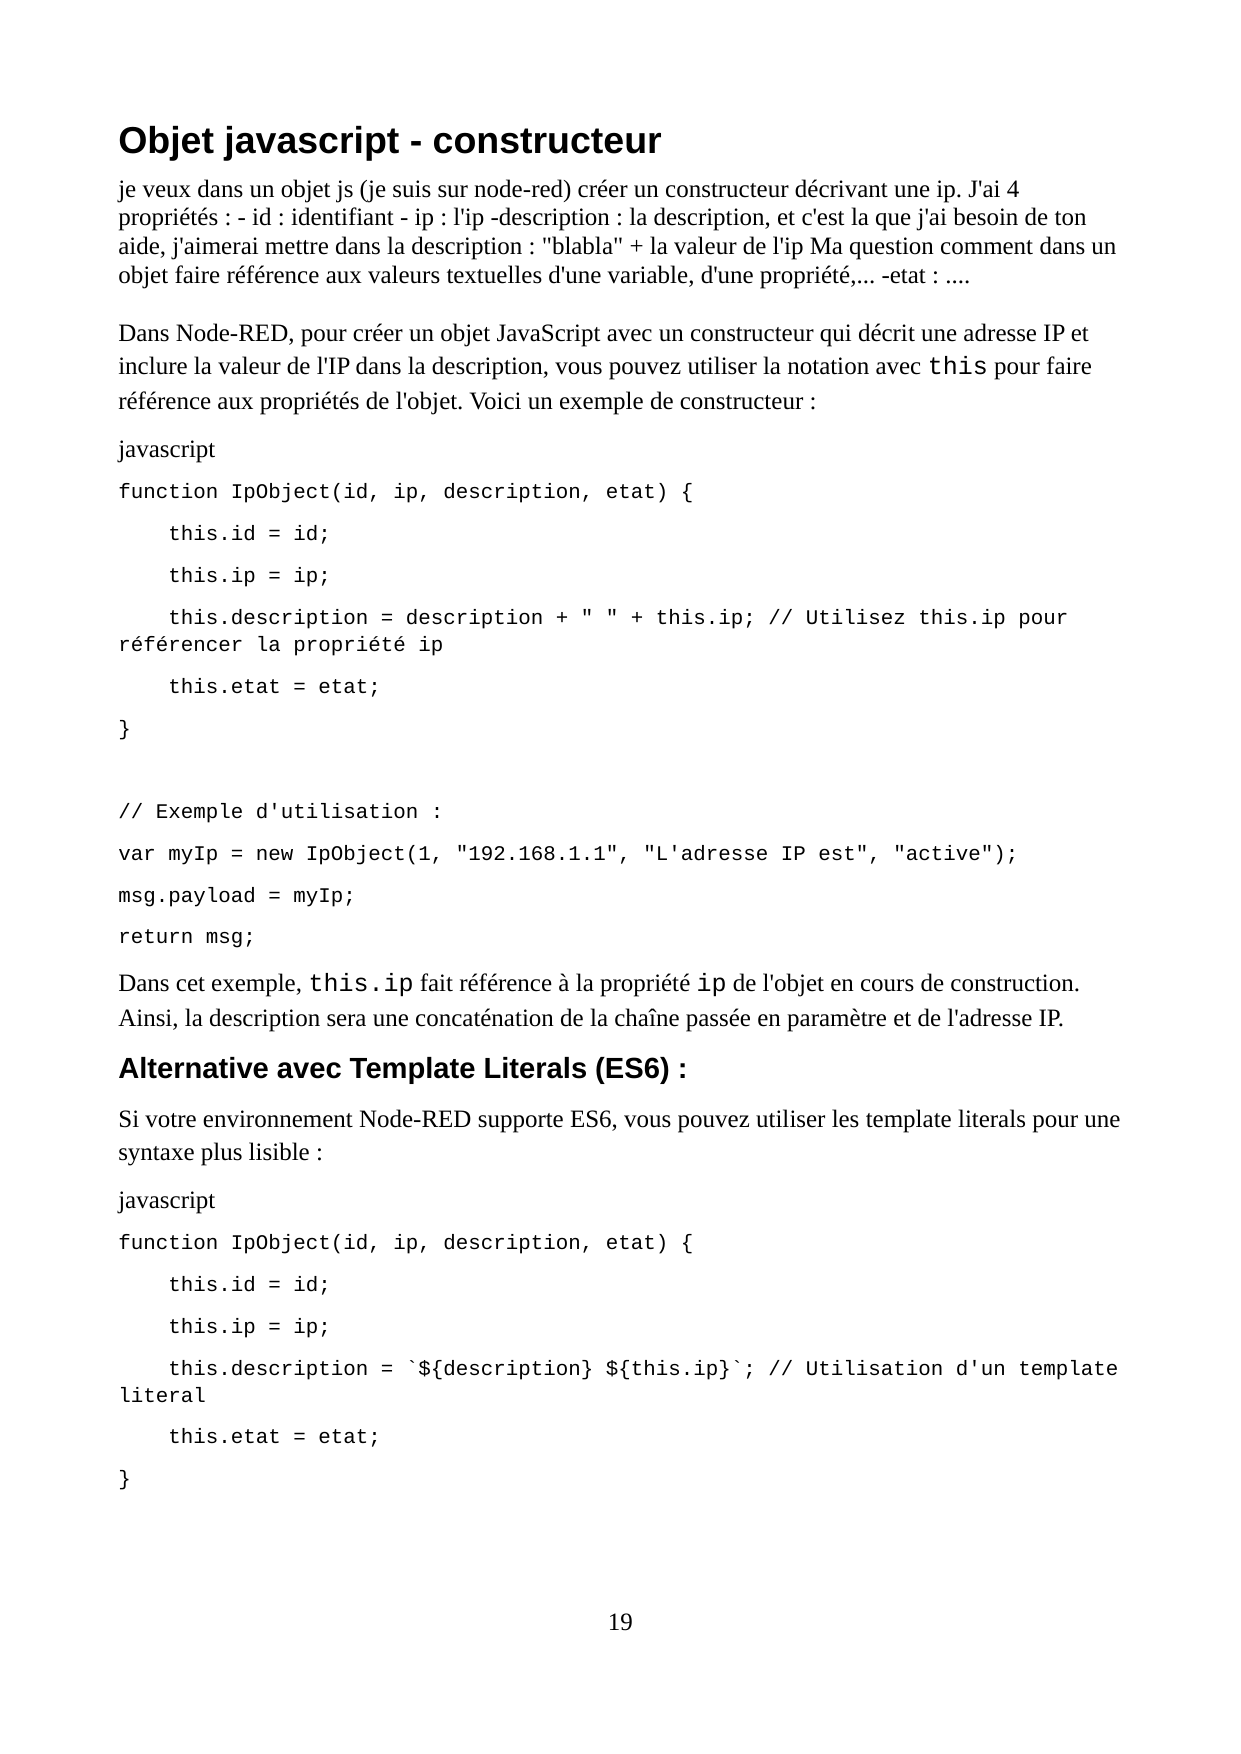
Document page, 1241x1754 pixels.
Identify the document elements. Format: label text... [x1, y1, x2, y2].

text this.description = `${description} ${this.ip}`; // Utilisation d'un template literal [118, 1358, 1122, 1408]
text } [118, 718, 1122, 741]
text this.etat = etat; [118, 1427, 1122, 1450]
subtitle Objet javascript - constructeur [118, 118, 1122, 161]
text function IpObject(id, ip, description, etat) { [118, 1232, 1122, 1256]
text Si votre environnement Node-RED supporte ES6, vous pouvez utiliser les template literals pour une syntaxe plus lisible : [118, 1104, 1122, 1166]
text // Exemple d'utilisation : [118, 801, 1122, 825]
text javascript [118, 434, 1122, 463]
text this.description = description + " " + this.ip; // Utilisez this.ip pour référencer la propriété ip [118, 607, 1122, 658]
text return msg; [118, 926, 1122, 950]
text function IpObject(id, ip, description, etat) { [118, 482, 1122, 505]
text Dans Node-RED, pour créer un objet JavaScript avec un constructeur qui décrit une adresse IP et inclure la valeur de l'IP dans la description, vous pouvez utiliser la notation avec this pour faire référence aux propriétés de l'objet. Voici un exemple de constructeur : [118, 318, 1122, 415]
text var myIp = new IpObject(1, "192.168.1.1", "L'adresse IP est", "active"); [118, 843, 1122, 867]
text this.etat = etat; [118, 676, 1122, 699]
subtitle Alternative avec Template Literals (ES6) : [118, 1051, 1122, 1084]
text this.id = id; [118, 523, 1122, 547]
text this.id = id; [118, 1274, 1122, 1298]
text msg.payload = myIp; [118, 885, 1122, 908]
text javascript [118, 1185, 1122, 1213]
text this.ip = ip; [118, 1316, 1122, 1339]
text je veux dans un objet js (je suis sur node-red) créer un constructeur décrivant une ip. J'ai 4 propriétés : - id : identifiant - ip : l'ip -description : la description, et c'est la que j'ai besoin de ton aide, j'aimerai mettre dans la description : "blabla" + la valeur de l'ip Ma question comment dans un objet faire référence aux valeurs textuelles d'une variable, d'une propriété,... -etat : .... [118, 174, 1122, 289]
text } [118, 1468, 1122, 1492]
text Dans cet exemple, this.ip fait référence à la propriété ip de l'objet en cours de construction. Ainsi, la description sera une concaténation de la chaîne passée en paramètre et de l'adresse IP. [118, 968, 1122, 1032]
text this.ip = ip; [118, 565, 1122, 589]
